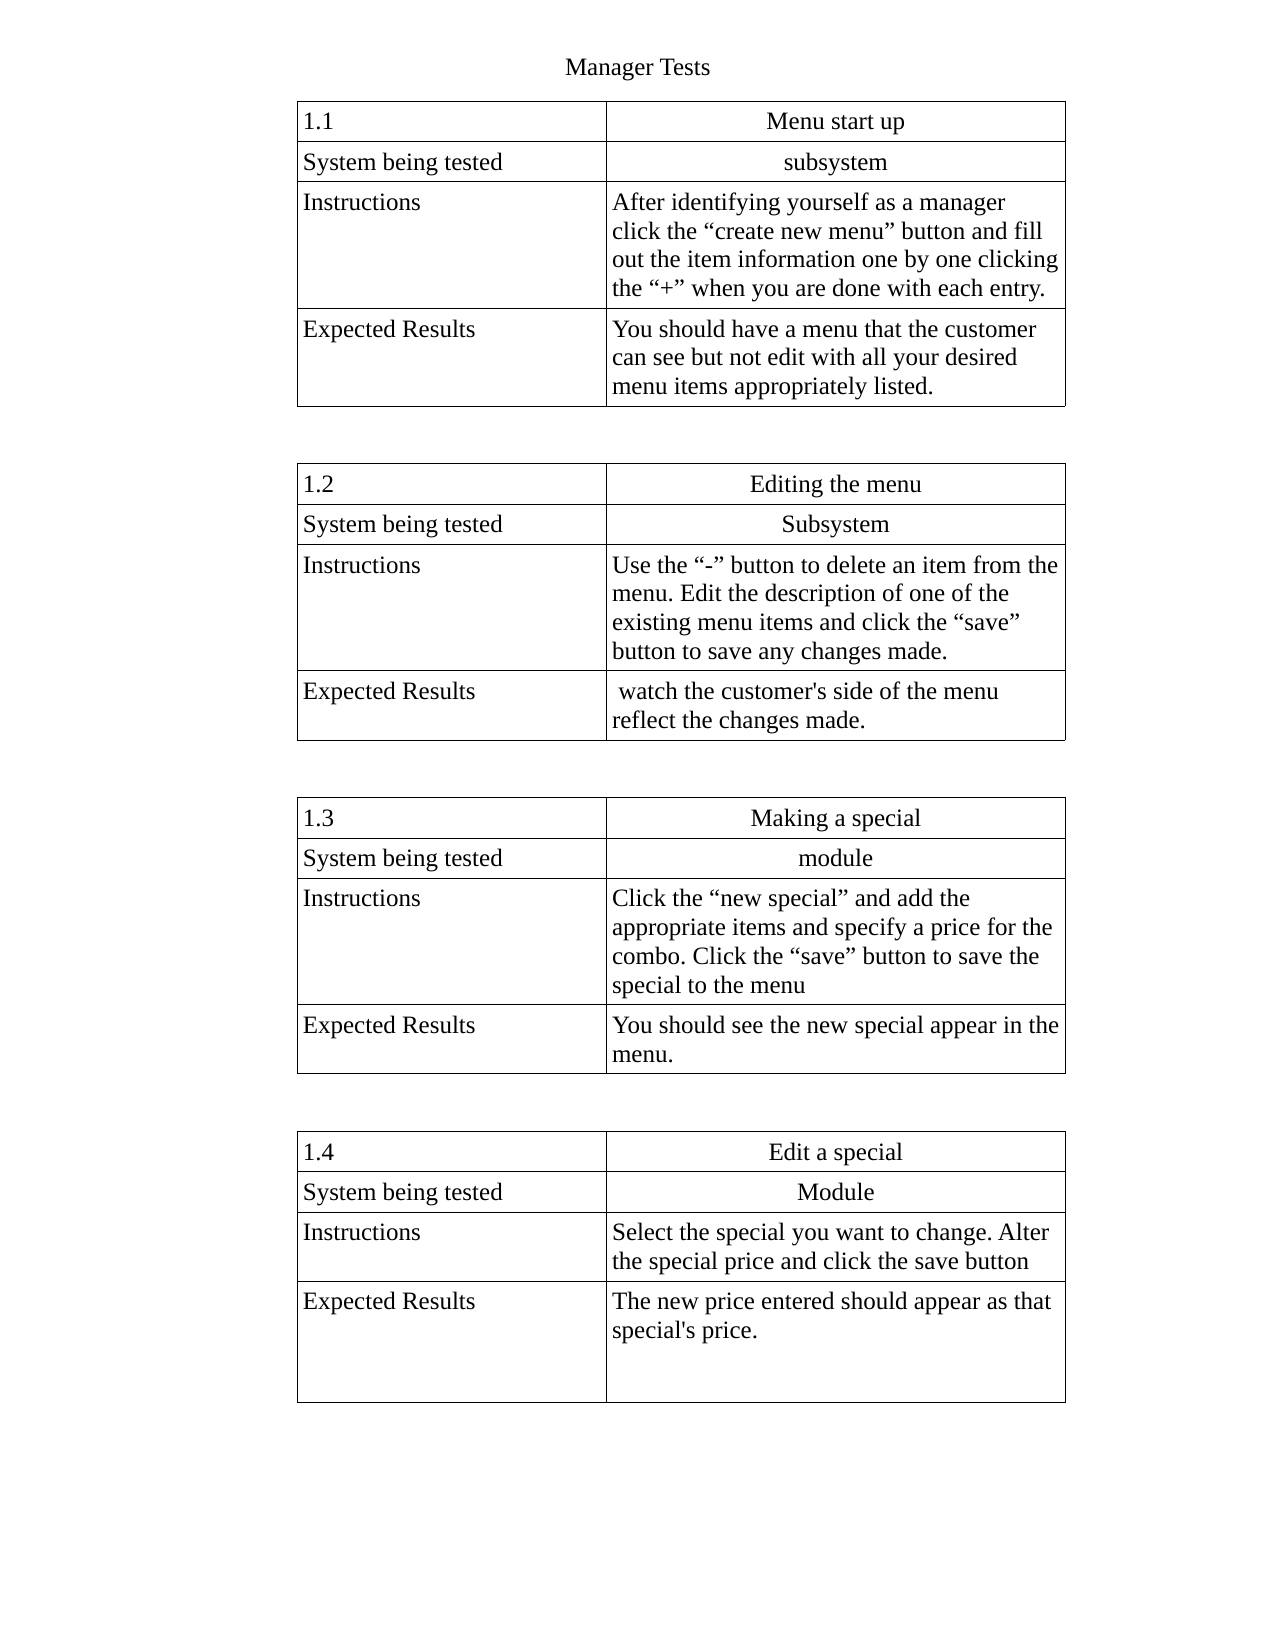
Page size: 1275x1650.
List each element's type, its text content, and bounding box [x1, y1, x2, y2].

table_header Making a special [607, 798, 1065, 837]
table_cell module [607, 839, 1065, 878]
table_cell Select the special you want to change. Alter the special price and click the save button [607, 1213, 1065, 1281]
table_cell Instructions [298, 545, 606, 670]
table_cell System being tested [298, 839, 606, 878]
table_header Edit a special [607, 1132, 1065, 1171]
table_cell subsystem [607, 142, 1065, 181]
table_cell Expected Results [298, 671, 606, 739]
table_header 1.3 [298, 798, 606, 837]
table_cell After identifying yourself as a manager click the “create new menu” button and fill out the item information one by one clicking the “+” when you are done with each entry. [607, 182, 1065, 308]
table_cell System being tested [298, 505, 606, 544]
table_cell Instructions [298, 879, 606, 1004]
table_cell Expected Results [298, 1005, 606, 1073]
table_header 1.2 [298, 464, 606, 503]
table_cell You should have a menu that the customer can see but not edit with all your desired menu items appropriately listed. [607, 309, 1065, 406]
table_cell Use the “-” button to delete an item from the menu. Edit the description of one of the existing menu items and click the “save” button to save any changes made. [607, 545, 1065, 670]
table_cell Module [607, 1172, 1065, 1212]
table_cell Instructions [298, 1213, 606, 1281]
table_cell You should see the new special appear in the menu. [607, 1005, 1065, 1073]
table_header 1.1 [298, 102, 606, 141]
table_cell System being tested [298, 1172, 606, 1212]
table_cell Expected Results [298, 1282, 606, 1402]
table_cell System being tested [298, 142, 606, 181]
table_cell Instructions [298, 182, 606, 308]
table_header Menu start up [607, 102, 1065, 141]
table_cell The new price entered should appear as that special's price. [607, 1282, 1065, 1402]
text Manager Tests [118, 52, 1157, 80]
table_cell watch the customer's side of the menu reflect the changes made. [607, 671, 1065, 739]
table_header 1.4 [298, 1132, 606, 1171]
table_cell Subsystem [607, 505, 1065, 544]
table_header Editing the menu [607, 464, 1065, 503]
table_cell Expected Results [298, 309, 606, 406]
table_cell Click the “new special” and add the appropriate items and specify a price for the combo. Click the “save” button to save the special to the menu [607, 879, 1065, 1004]
